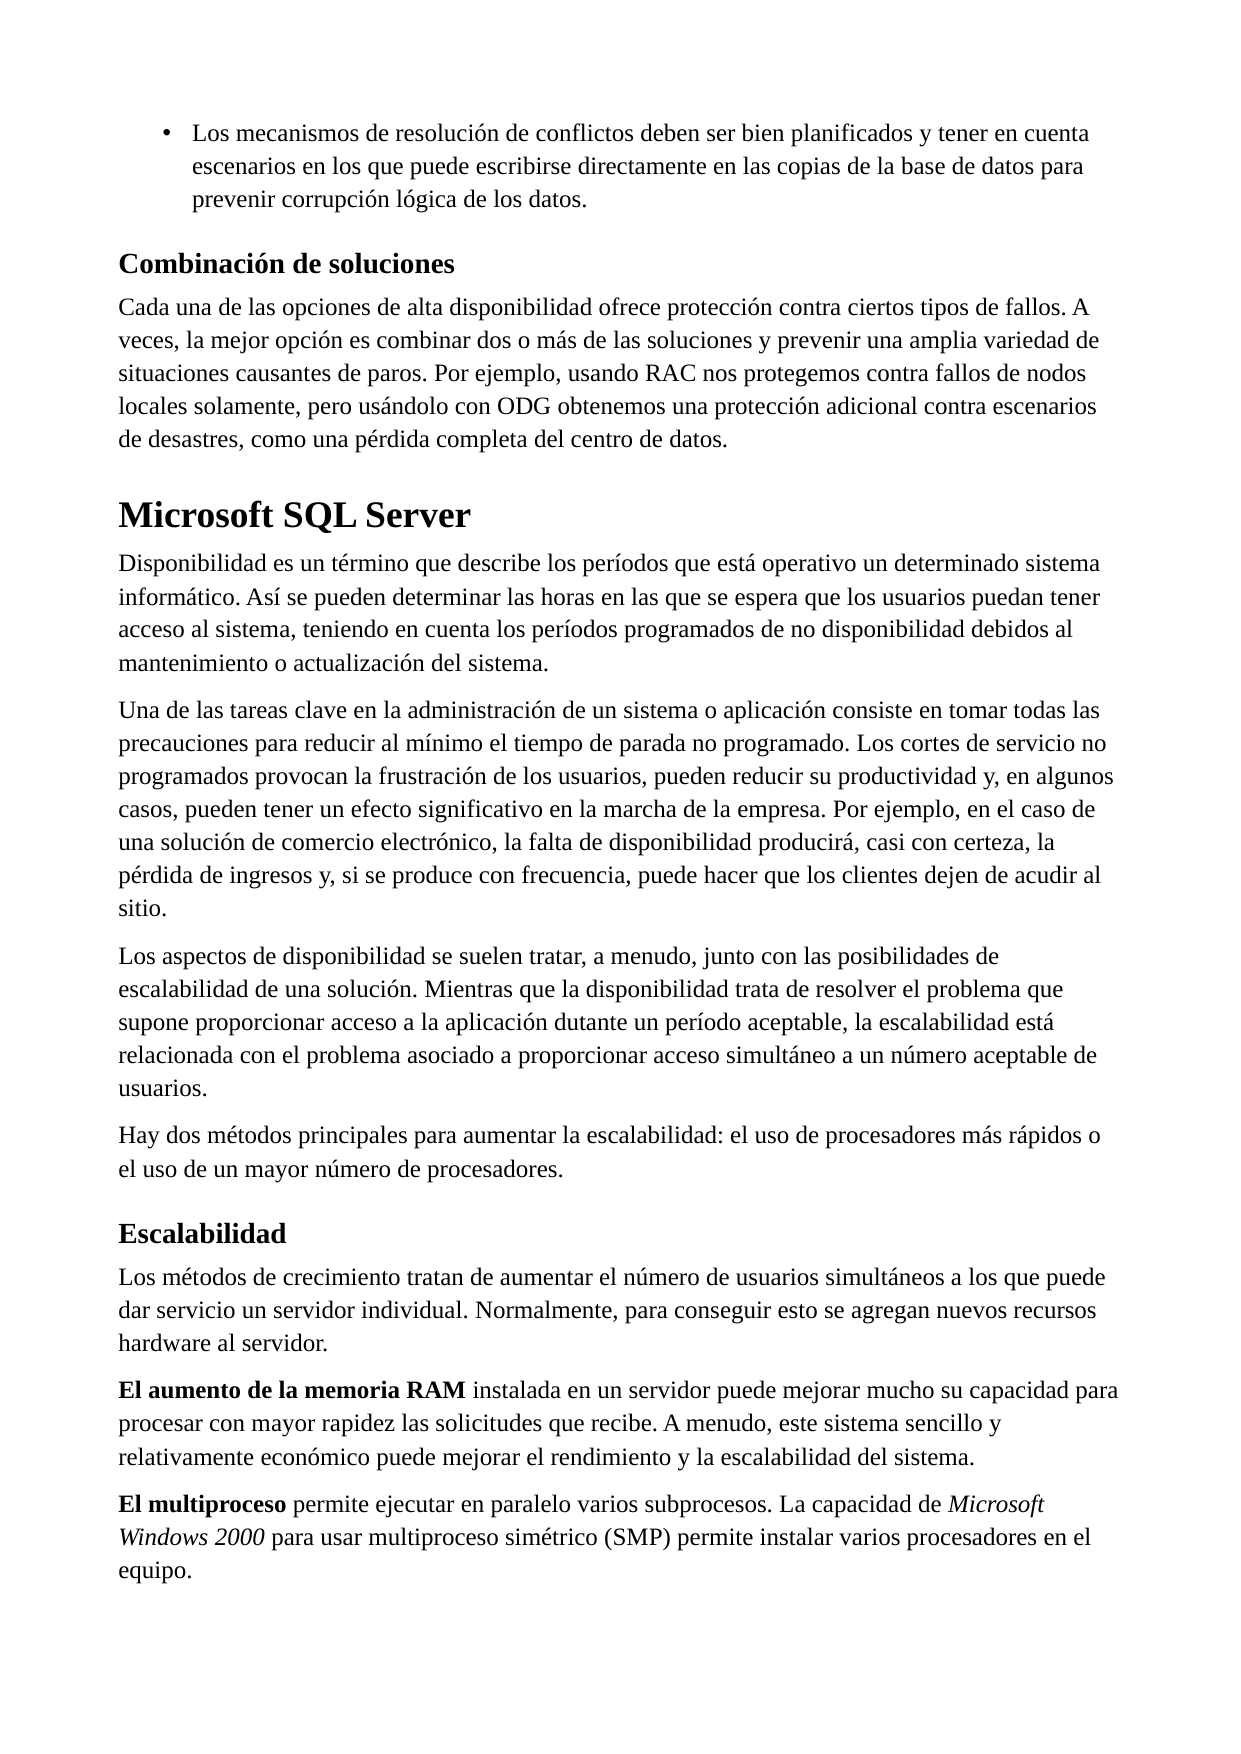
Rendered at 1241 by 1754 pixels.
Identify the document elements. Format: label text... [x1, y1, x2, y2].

subtitle Combinación de soluciones [118, 246, 1122, 280]
text Una de las tareas clave en la administración de un sistema o aplicación consiste en tomar todas las precauciones para reducir al mínimo el tiempo de parada no programado. Los cortes de servicio no programados provocan la frustración de los usuarios, pueden reducir su productividad y, en algunos casos, pueden tener un efecto significativo en la marcha de la empresa. Por ejemplo, en el caso de una solución de comercio electrónico, la falta de disponibilidad producirá, casi con certeza, la pérdida de ingresos y, si se produce con frecuencia, puede hacer que los clientes dejen de acudir al sitio. [118, 695, 1122, 922]
list Los mecanismos de resolución de conflictos deben ser bien planificados y tener en cuenta escenarios en los que puede escribirse directamente en las copias de la base de datos para prevenir corrupción lógica de los datos. [162, 118, 1122, 213]
text Los métodos de crecimiento tratan de aumentar el número de usuarios simultáneos a los que puede dar servicio un servidor individual. Normalmente, para conseguir esto se agregan nuevos recursos hardware al servidor. [118, 1262, 1122, 1357]
text Cada una de las opciones de alta disponibilidad ofrece protección contra ciertos tipos de fallos. A veces, la mejor opción es combinar dos o más de las soluciones y prevenir una amplia variedad de situaciones causantes de paros. Por ejemplo, usando RAC nos protegemos contra fallos de nodos locales solamente, pero usándolo con ODG obtenemos una protección adicional contra escenarios de desastres, como una pérdida completa del centro de datos. [118, 292, 1122, 453]
text Los aspectos de disponibilidad se suelen tratar, a menudo, junto con las posibilidades de escalabilidad de una solución. Mientras que la disponibilidad trata de resolver el problema que supone proporcionar acceso a la aplicación dutante un período aceptable, la escalabilidad está relacionada con el problema asociado a proporcionar acceso simultáneo a un número aceptable de usuarios. [118, 941, 1122, 1102]
text El multiproceso permite ejecutar en paralelo varios subprocesos. La capacidad de Microsoft Windows 2000 para usar multiproceso simétrico (SMP) permite instalar varios procesadores en el equipo. [118, 1489, 1122, 1584]
subtitle Escalabilidad [118, 1216, 1122, 1249]
text El aumento de la memoria RAM instalada en un servidor puede mejorar mucho su capacidad para procesar con mayor rapidez las solicitudes que recibe. A menudo, este sistema sencillo y relativamente económico puede mejorar el rendimiento y la escalabilidad del sistema. [118, 1376, 1122, 1470]
subtitle Microsoft SQL Server [118, 493, 1122, 536]
text Hay dos métodos principales para aumentar la escalabilidad: el uso de procesadores más rápidos o el uso de un mayor número de procesadores. [118, 1121, 1122, 1182]
text Disponibilidad es un término que describe los períodos que está operativo un determinado sistema informático. Así se pueden determinar las horas en las que se espera que los usuarios puedan tener acceso al sistema, teniendo en cuenta los períodos programados de no disponibilidad debidos al mantenimiento o actualización del sistema. [118, 548, 1122, 676]
